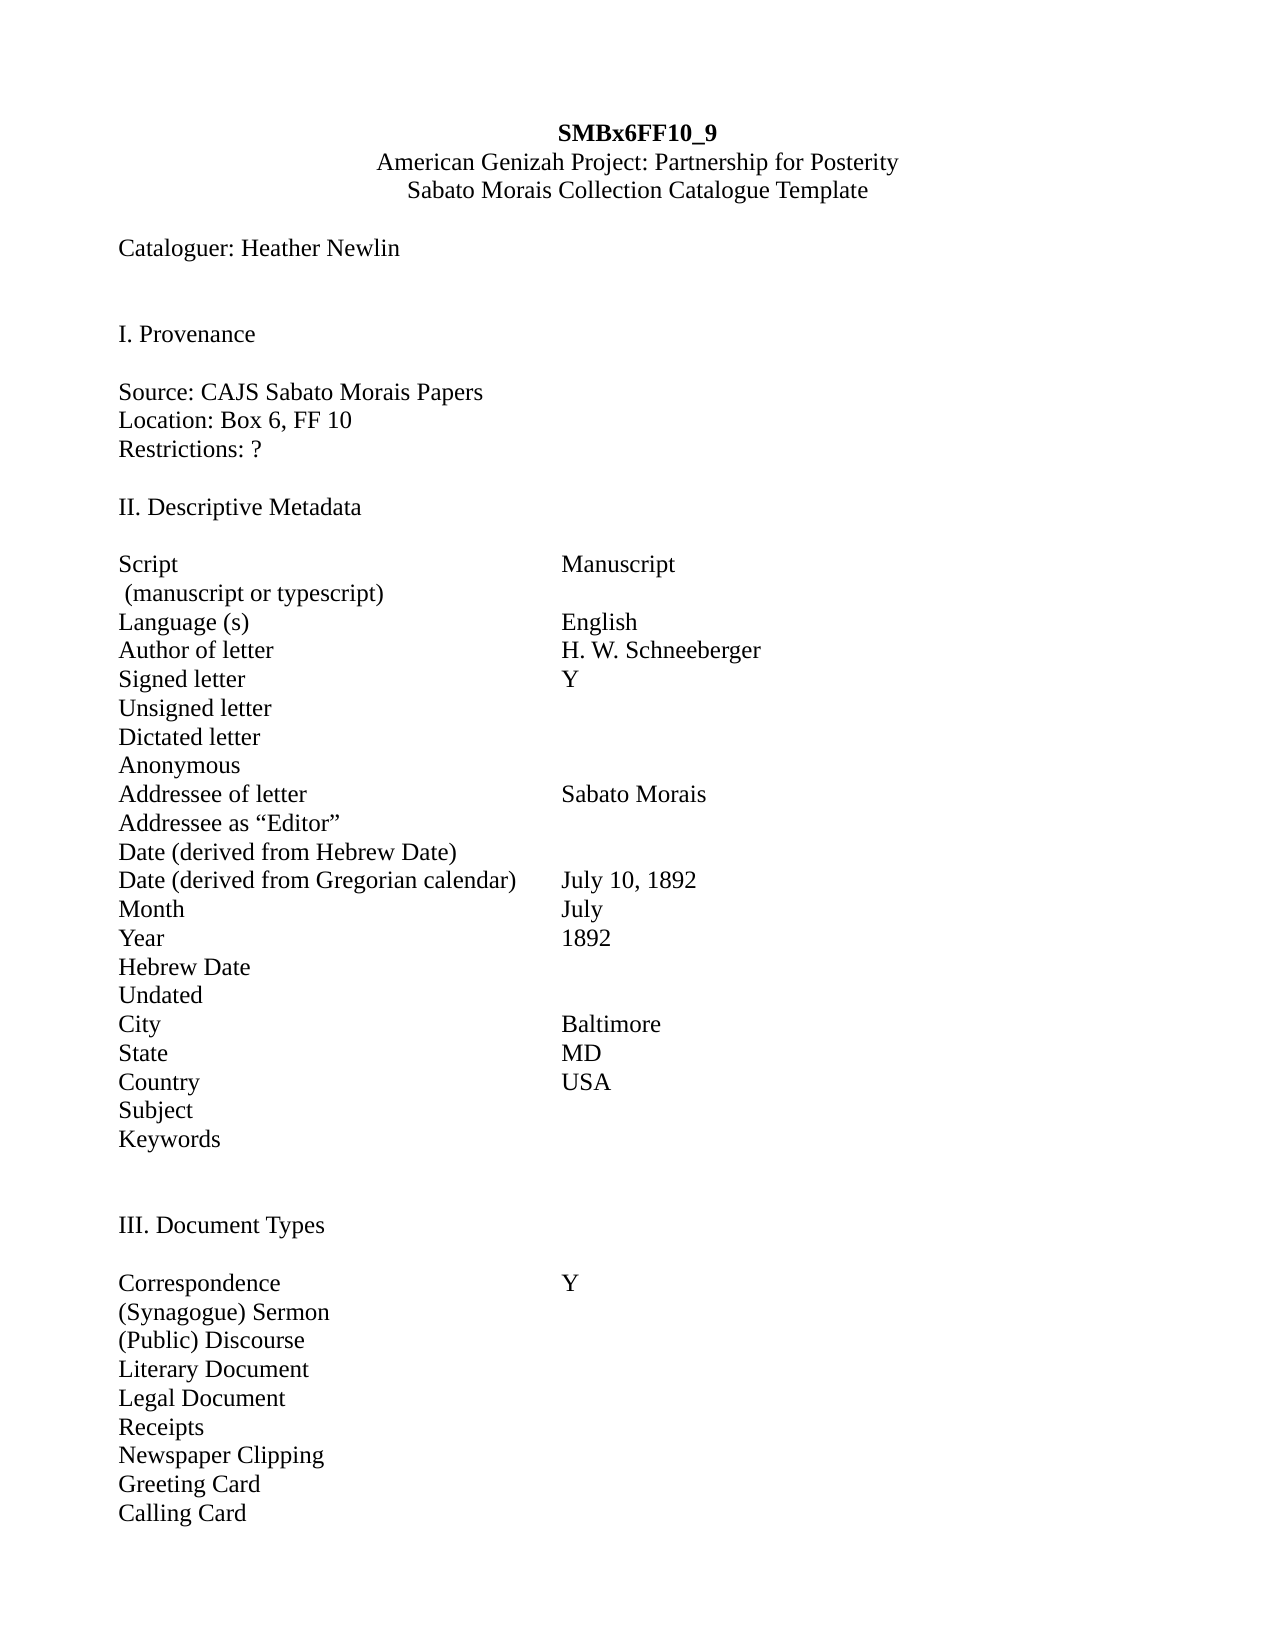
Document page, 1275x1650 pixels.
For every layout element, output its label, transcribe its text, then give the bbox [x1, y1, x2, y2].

text Legal Document [118, 1383, 1157, 1412]
text Receipts [118, 1412, 1157, 1441]
text (manuscript or typescript) [118, 578, 1157, 607]
text State MD [118, 1038, 1157, 1067]
text Language (s) English [118, 607, 1157, 636]
text Source: CAJS Sabato Morais Papers [118, 377, 1157, 406]
text Undated [118, 981, 1157, 1009]
text Anonymous [118, 751, 1157, 779]
text Hebrew Date [118, 952, 1157, 981]
text Dictated letter [118, 722, 1157, 751]
text Signed letter Y [118, 664, 1157, 693]
text Greeting Card [118, 1469, 1157, 1498]
text Date (derived from Gregorian calendar) July 10, 1892 [118, 866, 1157, 894]
text Country USA [118, 1067, 1157, 1096]
text III. Document Types [118, 1211, 1157, 1239]
text Subject [118, 1096, 1157, 1124]
text American Genizah Project: Partnership for Posterity [118, 147, 1157, 176]
text (Public) Discourse [118, 1326, 1157, 1354]
text Unsigned letter [118, 693, 1157, 722]
text II. Descriptive Metadata [118, 492, 1157, 521]
text Sabato Morais Collection Catalogue Template [118, 176, 1157, 204]
text Location: Box 6, FF 10 [118, 406, 1157, 434]
text Year 1892 [118, 923, 1157, 952]
text SMBx6FF10_9 [118, 118, 1157, 147]
text Month July [118, 894, 1157, 923]
text I. Provenance [118, 319, 1157, 348]
text City Baltimore [118, 1009, 1157, 1038]
text Date (derived from Hebrew Date) [118, 837, 1157, 866]
text Restrictions: ? [118, 434, 1157, 463]
text (Synagogue) Sermon [118, 1297, 1157, 1326]
text Addressee of letter Sabato Morais [118, 779, 1157, 808]
text Addressee as “Editor” [118, 808, 1157, 837]
text Literary Document [118, 1354, 1157, 1383]
text Script Manuscript [118, 549, 1157, 578]
text Author of letter H. W. Schneeberger [118, 636, 1157, 664]
text Newspaper Clipping [118, 1441, 1157, 1469]
text Calling Card [118, 1498, 1157, 1527]
text Keywords [118, 1124, 1157, 1153]
text Cataloguer: Heather Newlin [118, 233, 1157, 262]
text Correspondence Y [118, 1268, 1157, 1297]
